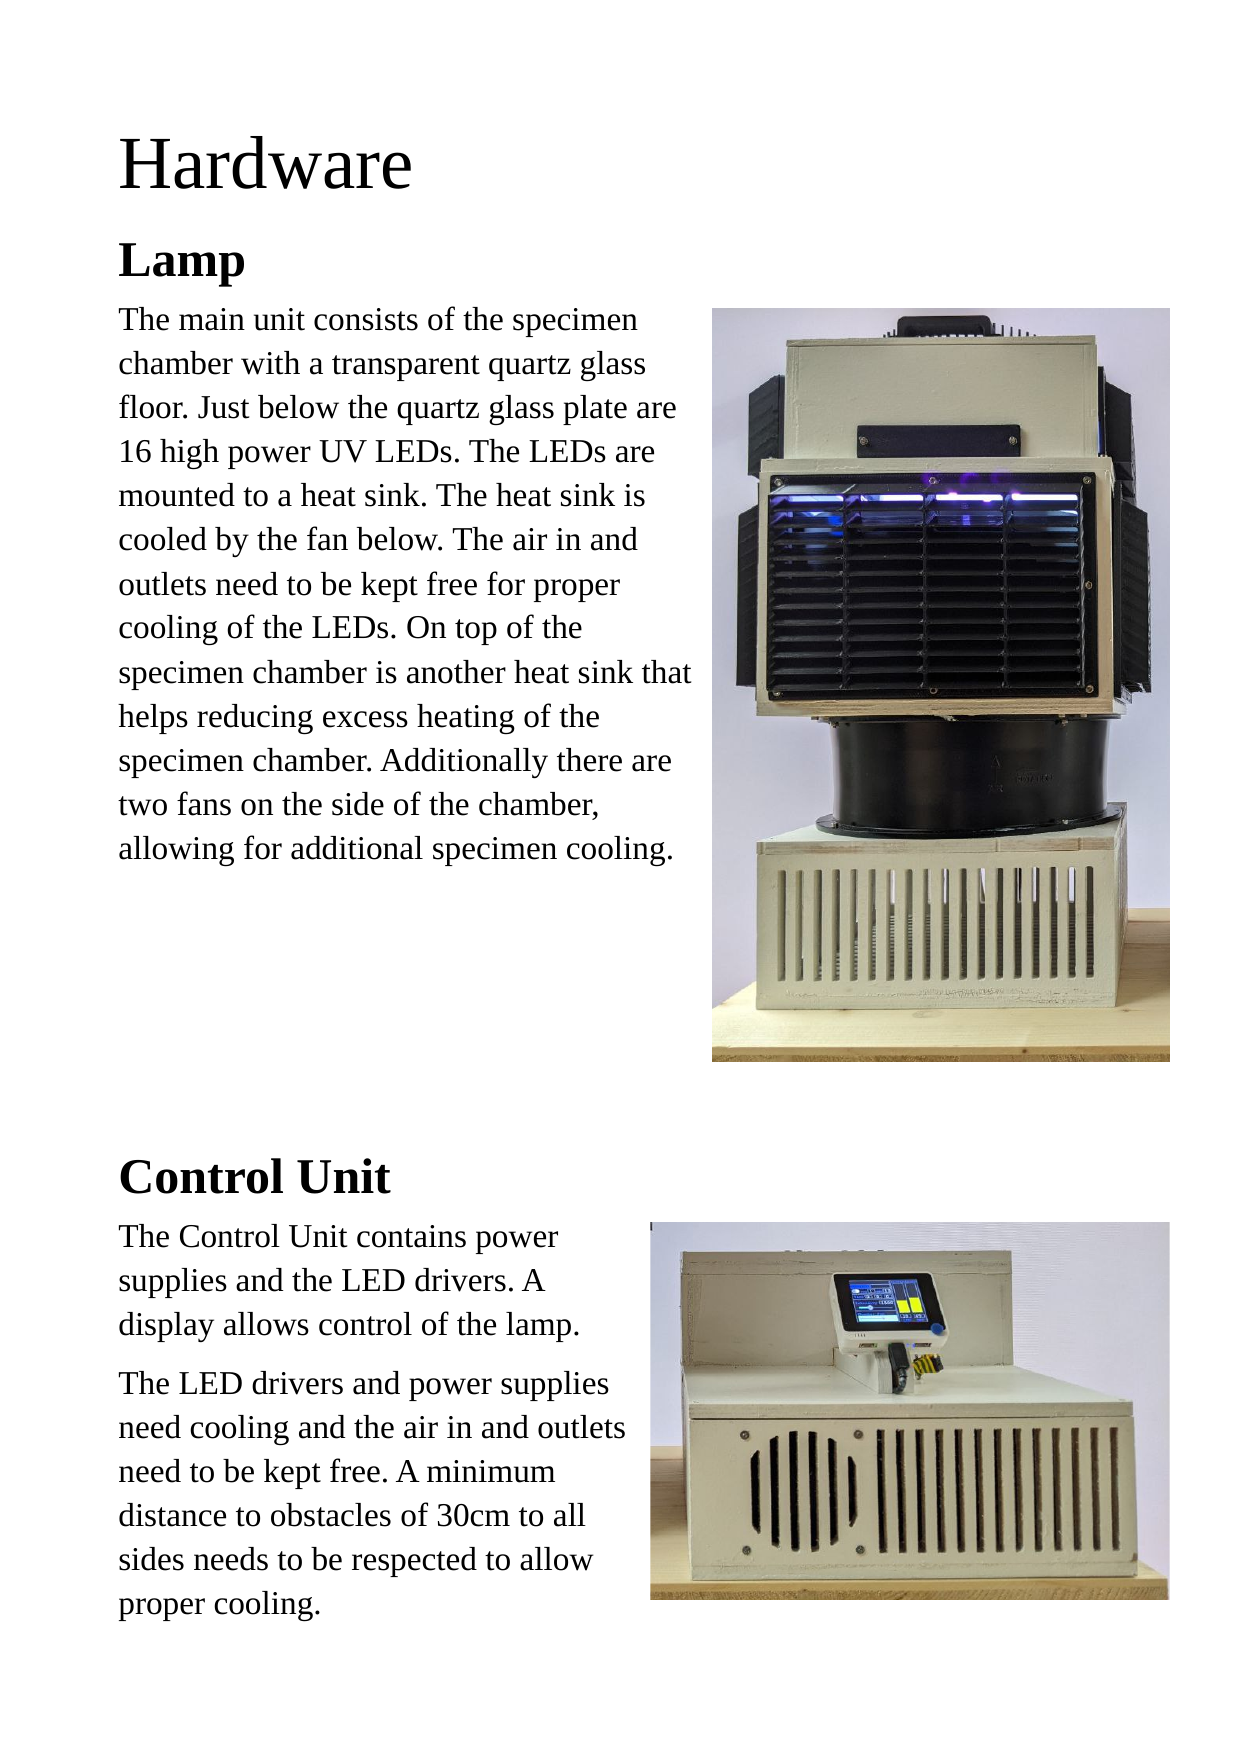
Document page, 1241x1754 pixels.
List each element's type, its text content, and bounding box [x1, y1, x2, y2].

text The Control Unit contains power supplies and the LED drivers. A display allows control of the lamp. [118, 1216, 1122, 1343]
text The main unit consists of the specimen chamber with a transparent quartz glass floor. Just below the quartz glass plate are 16 high power UV LEDs. The LEDs are mounted to a heat sink. The heat sink is cooled by the fan below. The air in and outlets need to be kept free for proper cooling of the LEDs. On top of the specimen chamber is another heat sink that helps reducing excess heating of the specimen chamber. Additionally there are two fans on the side of the chamber, allowing for additional specimen cooling. [118, 299, 1122, 866]
subtitle Control Unit [118, 1146, 1122, 1204]
text Hardware [118, 118, 1122, 204]
subtitle Lamp [118, 229, 1122, 287]
picture [712, 308, 801, 1062]
text The LED drivers and power supplies need cooling and the air in and outlets need to be kept free. A minimum distance to obstacles of 30cm to all sides needs to be respected to allow proper cooling. [118, 1363, 1122, 1622]
